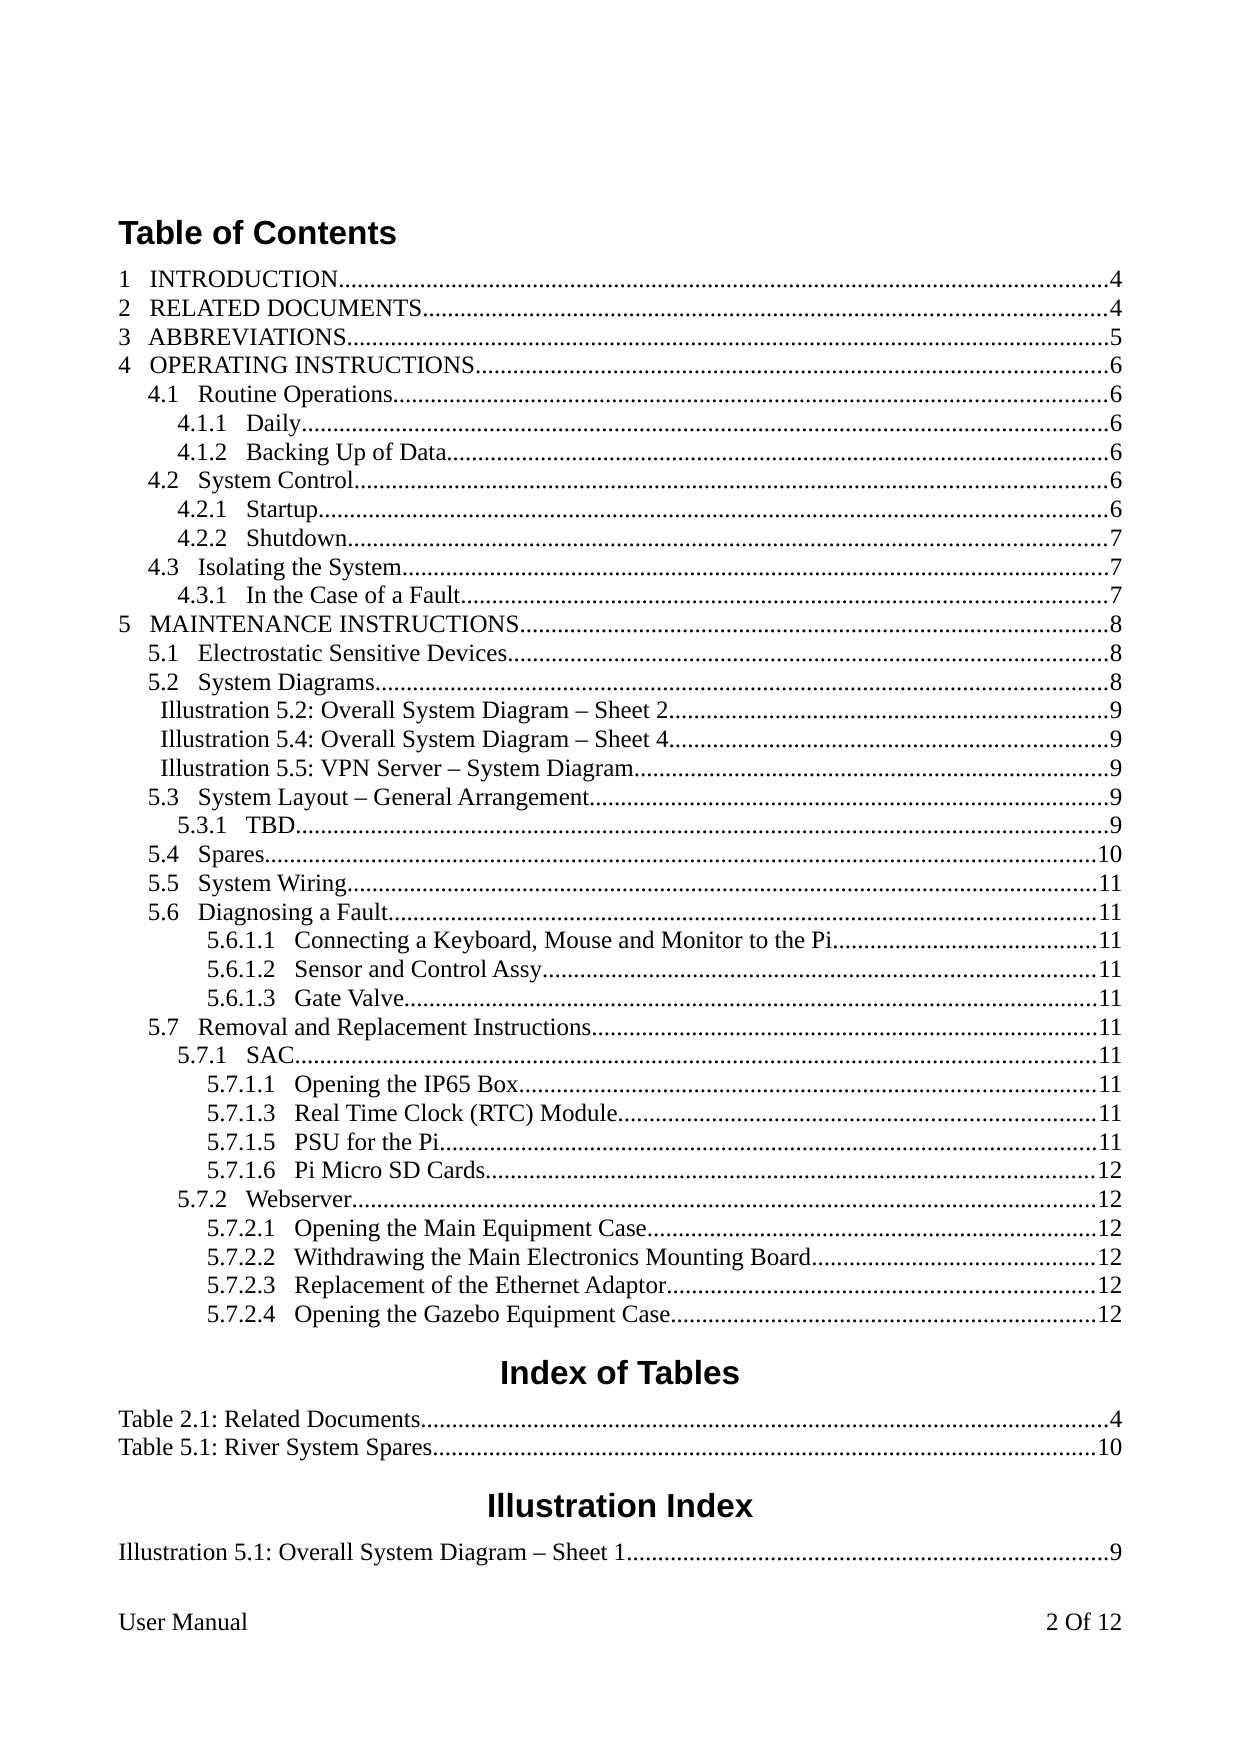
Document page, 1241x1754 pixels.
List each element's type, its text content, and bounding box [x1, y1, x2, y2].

text 4.3 Isolating the System 7 [148, 552, 1122, 580]
text 5 MAINTENANCE INSTRUCTIONS 8 [118, 609, 1122, 638]
text 5.3.1 TBD 9 [177, 810, 1122, 839]
subtitle Illustration Index [118, 1486, 1122, 1525]
text 5.7.1.3 Real Time Clock (RTC) Module 11 [207, 1098, 1122, 1127]
text 4.1 Routine Operations 6 [148, 379, 1122, 408]
text 5.7.2.2 Withdrawing the Main Electronics Mounting Board 12 [207, 1242, 1122, 1270]
text 5.7.1 SAC 11 [177, 1040, 1122, 1069]
text Illustration 5.4: Overall System Diagram – Sheet 4 9 [148, 724, 1122, 753]
text Illustration 5.1: Overall System Diagram – Sheet 1 9 [118, 1537, 1122, 1566]
text 5.6.1.1 Connecting a Keyboard, Mouse and Monitor to the Pi 11 [207, 925, 1122, 954]
text 4 OPERATING INSTRUCTIONS 6 [118, 350, 1122, 379]
text 5.7 Removal and Replacement Instructions 11 [148, 1012, 1122, 1040]
text 2 RELATED DOCUMENTS 4 [118, 293, 1122, 322]
text 5.6.1.2 Sensor and Control Assy 11 [207, 954, 1122, 983]
text 5.7.1.6 Pi Micro SD Cards 12 [207, 1155, 1122, 1184]
text 5.2 System Diagrams 8 [148, 667, 1122, 695]
text 4.2 System Control 6 [148, 465, 1122, 494]
text 4.1.1 Daily 6 [177, 408, 1122, 437]
text 5.7.2.3 Replacement of the Ethernet Adaptor 12 [207, 1270, 1122, 1299]
text 5.4 Spares 10 [148, 839, 1122, 868]
subtitle Index of Tables [118, 1353, 1122, 1391]
text 4.3.1 In the Case of a Fault 7 [177, 580, 1122, 609]
text Table 5.1: River System Spares 10 [118, 1432, 1122, 1461]
text 5.5 System Wiring 11 [148, 868, 1122, 897]
text 5.7.2.4 Opening the Gazebo Equipment Case 12 [207, 1299, 1122, 1328]
text 5.1 Electrostatic Sensitive Devices 8 [148, 638, 1122, 667]
text 5.6 Diagnosing a Fault 11 [148, 897, 1122, 925]
text 5.7.2 Webserver 12 [177, 1184, 1122, 1213]
text Illustration 5.2: Overall System Diagram – Sheet 2 9 [148, 695, 1122, 724]
text 1 INTRODUCTION 4 [118, 264, 1122, 293]
text 4.1.2 Backing Up of Data 6 [177, 437, 1122, 465]
text 4.2.1 Startup 6 [177, 494, 1122, 523]
text 5.6.1.3 Gate Valve 11 [207, 983, 1122, 1012]
text Table 2.1: Related Documents 4 [118, 1404, 1122, 1432]
text 3 ABBREVIATIONS 5 [118, 322, 1122, 350]
text Illustration 5.5: VPN Server – System Diagram 9 [148, 753, 1122, 782]
text 5.7.1.5 PSU for the Pi 11 [207, 1127, 1122, 1155]
text 4.2.2 Shutdown 7 [177, 523, 1122, 552]
text 5.7.2.1 Opening the Main Equipment Case 12 [207, 1213, 1122, 1242]
text 5.7.1.1 Opening the IP65 Box 11 [207, 1069, 1122, 1098]
text 5.3 System Layout – General Arrangement 9 [148, 782, 1122, 810]
subtitle Table of Contents [118, 213, 1122, 252]
